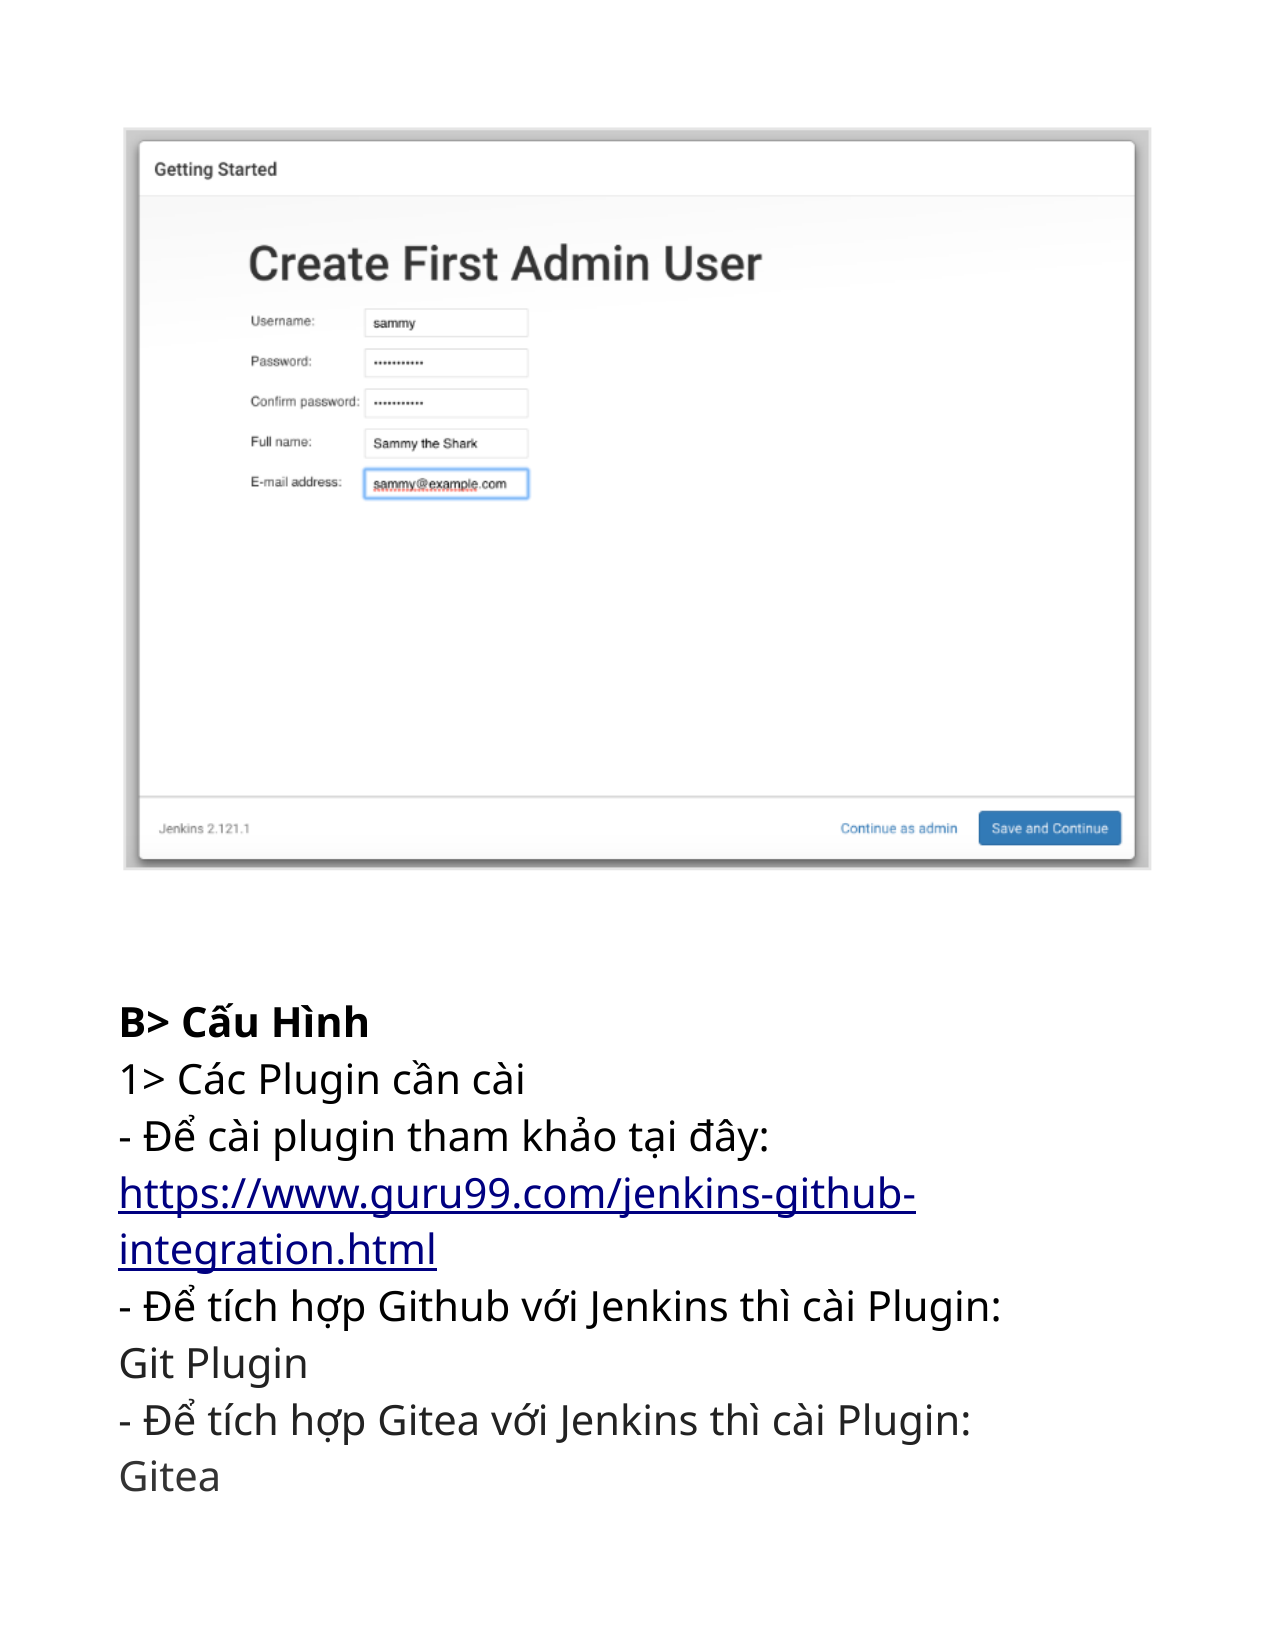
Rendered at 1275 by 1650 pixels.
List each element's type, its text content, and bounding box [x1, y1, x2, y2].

text Git Plugin [118, 1334, 1157, 1391]
text - Để cài plugin tham khảo tại đây: [118, 1107, 1157, 1163]
text 1> Các Plugin cần cài [118, 1050, 1157, 1107]
text B> Cấu Hình [118, 993, 1157, 1050]
text https://www.guru99.com/jenkins-github-integration.html [118, 1163, 1157, 1277]
text - Để tích hợp Gitea với Jenkins thì cài Plugin: [118, 1391, 1157, 1447]
text Gitea [118, 1447, 1157, 1504]
picture [118, 118, 1157, 880]
text - Để tích hợp Github với Jenkins thì cài Plugin: [118, 1277, 1157, 1334]
